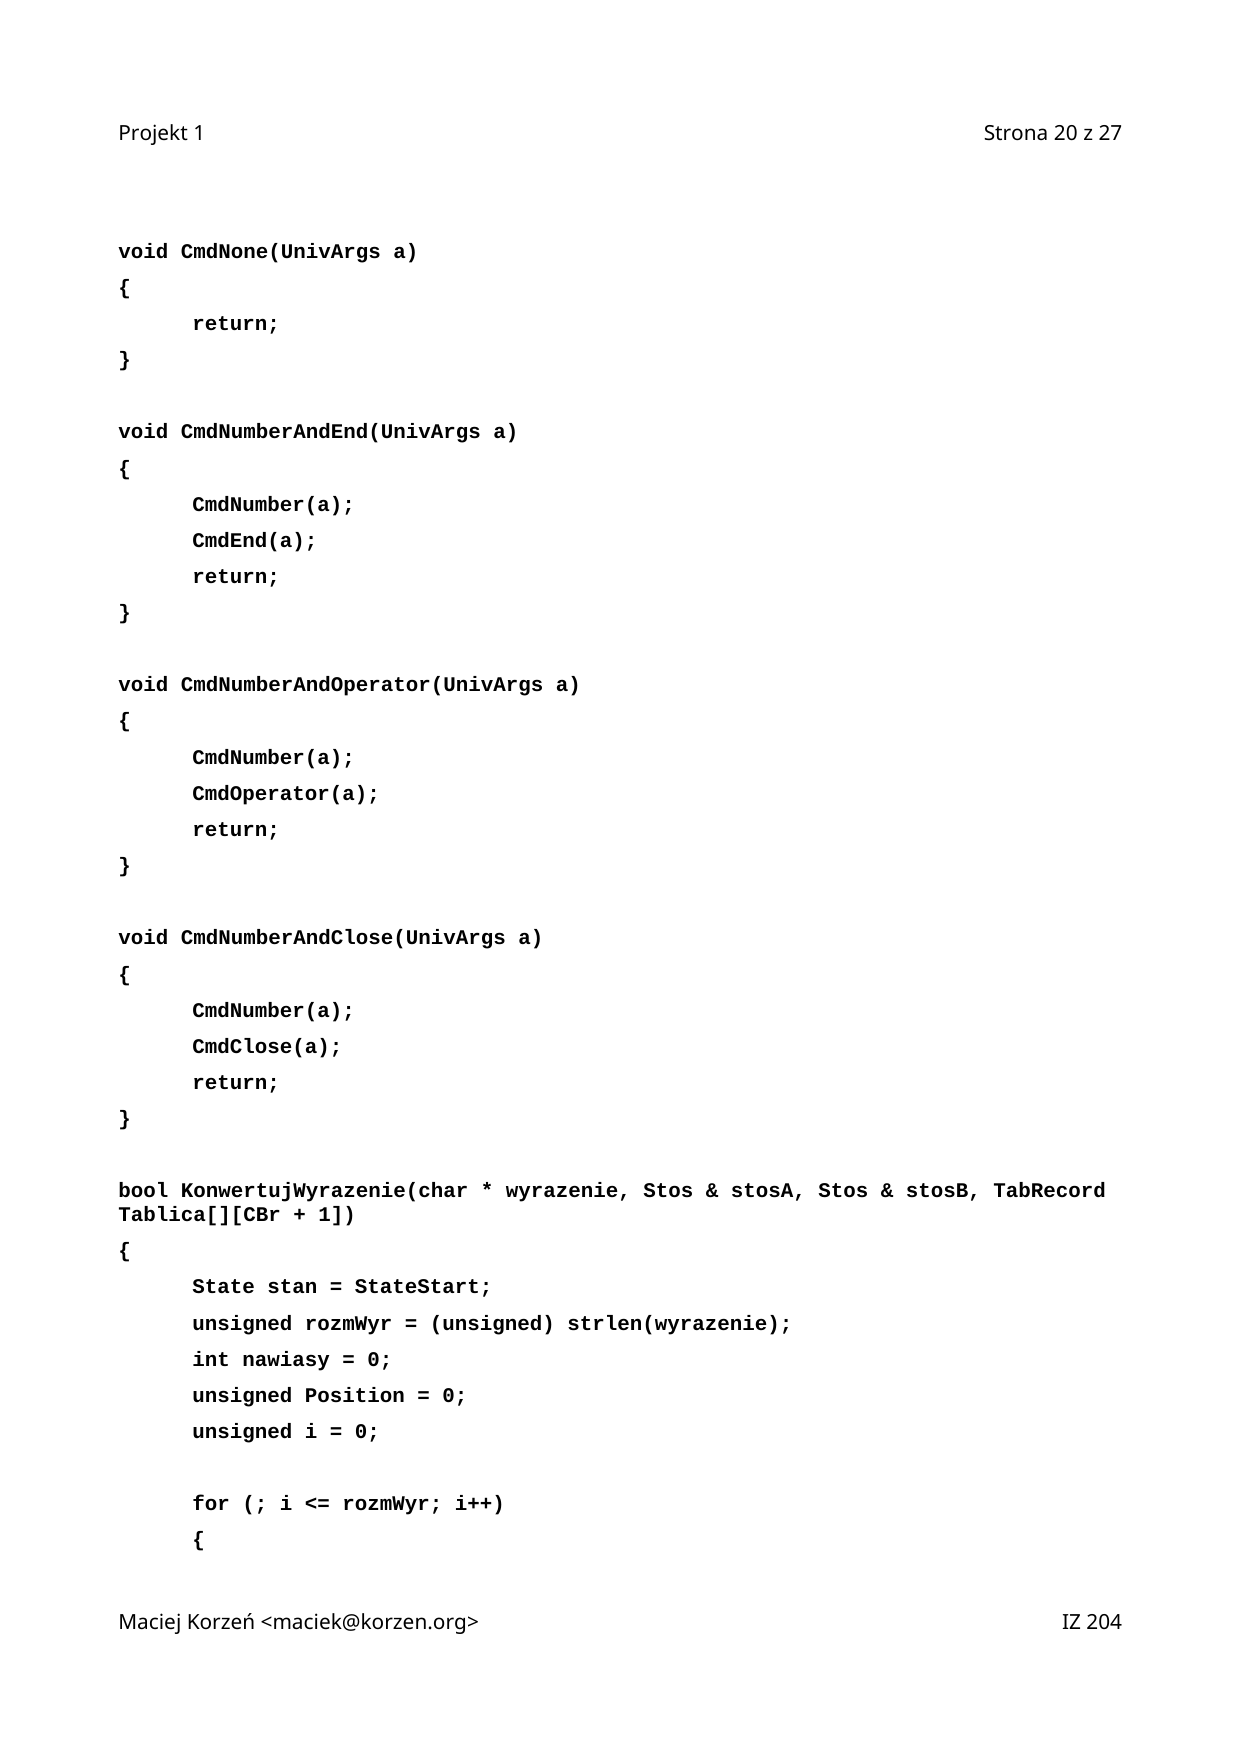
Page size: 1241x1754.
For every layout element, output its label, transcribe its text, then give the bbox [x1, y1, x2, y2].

text bool KonwertujWyrazenie(char * wyrazenie, Stos & stosA, Stos & stosB, TabRecord Tablica[][CBr + 1]) [118, 1180, 1122, 1228]
text unsigned rozmWyr = (unsigned) strlen(wyrazenie); [118, 1312, 1122, 1336]
text { [118, 457, 1122, 481]
text CmdOperator(a); [118, 783, 1122, 806]
text return; [118, 566, 1122, 589]
text { [118, 277, 1122, 300]
text { [118, 711, 1122, 734]
text void CmdNone(UnivArgs a) [118, 241, 1122, 264]
text return; [118, 313, 1122, 337]
text CmdEnd(a); [118, 530, 1122, 553]
text unsigned i = 0; [118, 1421, 1122, 1444]
text { [118, 1240, 1122, 1264]
text return; [118, 1072, 1122, 1096]
text } [118, 855, 1122, 879]
text int nawiasy = 0; [118, 1349, 1122, 1372]
text unsigned Position = 0; [118, 1385, 1122, 1408]
text CmdNumber(a); [118, 1000, 1122, 1023]
text } [118, 1108, 1122, 1132]
text CmdClose(a); [118, 1036, 1122, 1059]
text { [118, 963, 1122, 987]
text } [118, 349, 1122, 373]
text } [118, 602, 1122, 626]
text void CmdNumberAndEnd(UnivArgs a) [118, 421, 1122, 445]
text CmdNumber(a); [118, 747, 1122, 770]
text void CmdNumberAndClose(UnivArgs a) [118, 927, 1122, 951]
text { [118, 1529, 1122, 1553]
text return; [118, 819, 1122, 843]
text CmdNumber(a); [118, 494, 1122, 517]
text for (; i <= rozmWyr; i++) [118, 1493, 1122, 1517]
text State stan = StateStart; [118, 1276, 1122, 1300]
text void CmdNumberAndOperator(UnivArgs a) [118, 674, 1122, 698]
